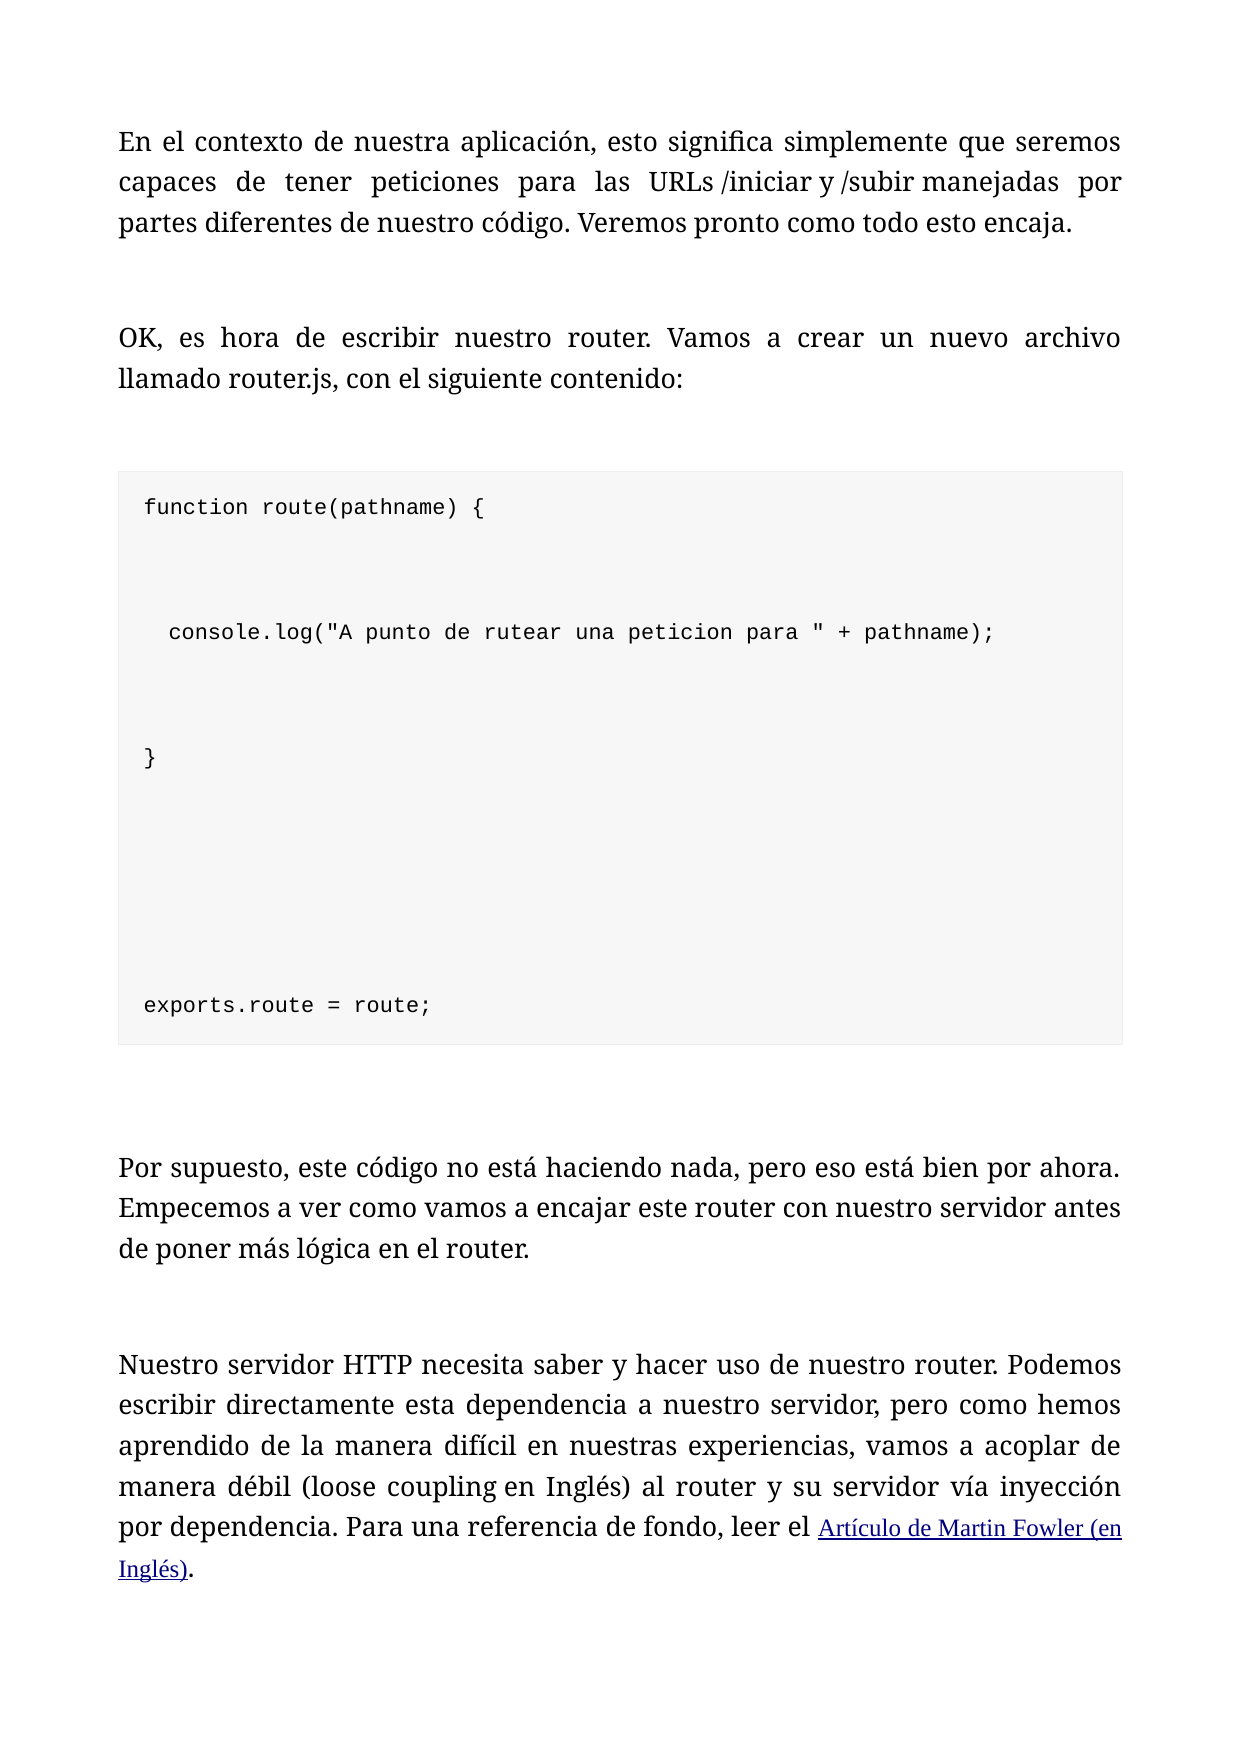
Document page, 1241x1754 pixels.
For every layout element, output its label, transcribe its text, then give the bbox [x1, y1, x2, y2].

text } [119, 721, 1122, 771]
text function route(pathname) { [119, 472, 1122, 521]
text exports.route = route; [119, 969, 1122, 1044]
text Nuestro servidor HTTP necesita saber y hacer uso de nuestro router. Podemos escribir directamente esta dependencia a nuestro servidor, pero como hemos aprendido de la manera difícil en nuestras experiencias, vamos a acoplar de manera débil (loose coupling en Inglés) al router y su servidor vía inyección por dependencia. Para una referencia de fondo, leer el Artículo de Martin Fowler (en Inglés). [118, 1341, 1122, 1585]
text En el contexto de nuestra aplicación, esto significa simplemente que seremos capaces de tener peticiones para las URLs /iniciar y /subir manejadas por partes diferentes de nuestro código. Veremos pronto como todo esto encaja. [118, 118, 1122, 240]
text OK, es hora de escribir nuestro router. Vamos a crear un nuevo archivo llamado router.js, con el siguiente contenido: [118, 315, 1122, 396]
text Por supuesto, este código no está haciendo nada, pero eso está bien por ahora. Empecemos a ver como vamos a encajar este router con nuestro servidor antes de poner más lógica en el router. [118, 1144, 1122, 1266]
text console.log("A punto de rutear una peticion para " + pathname); [119, 596, 1122, 646]
